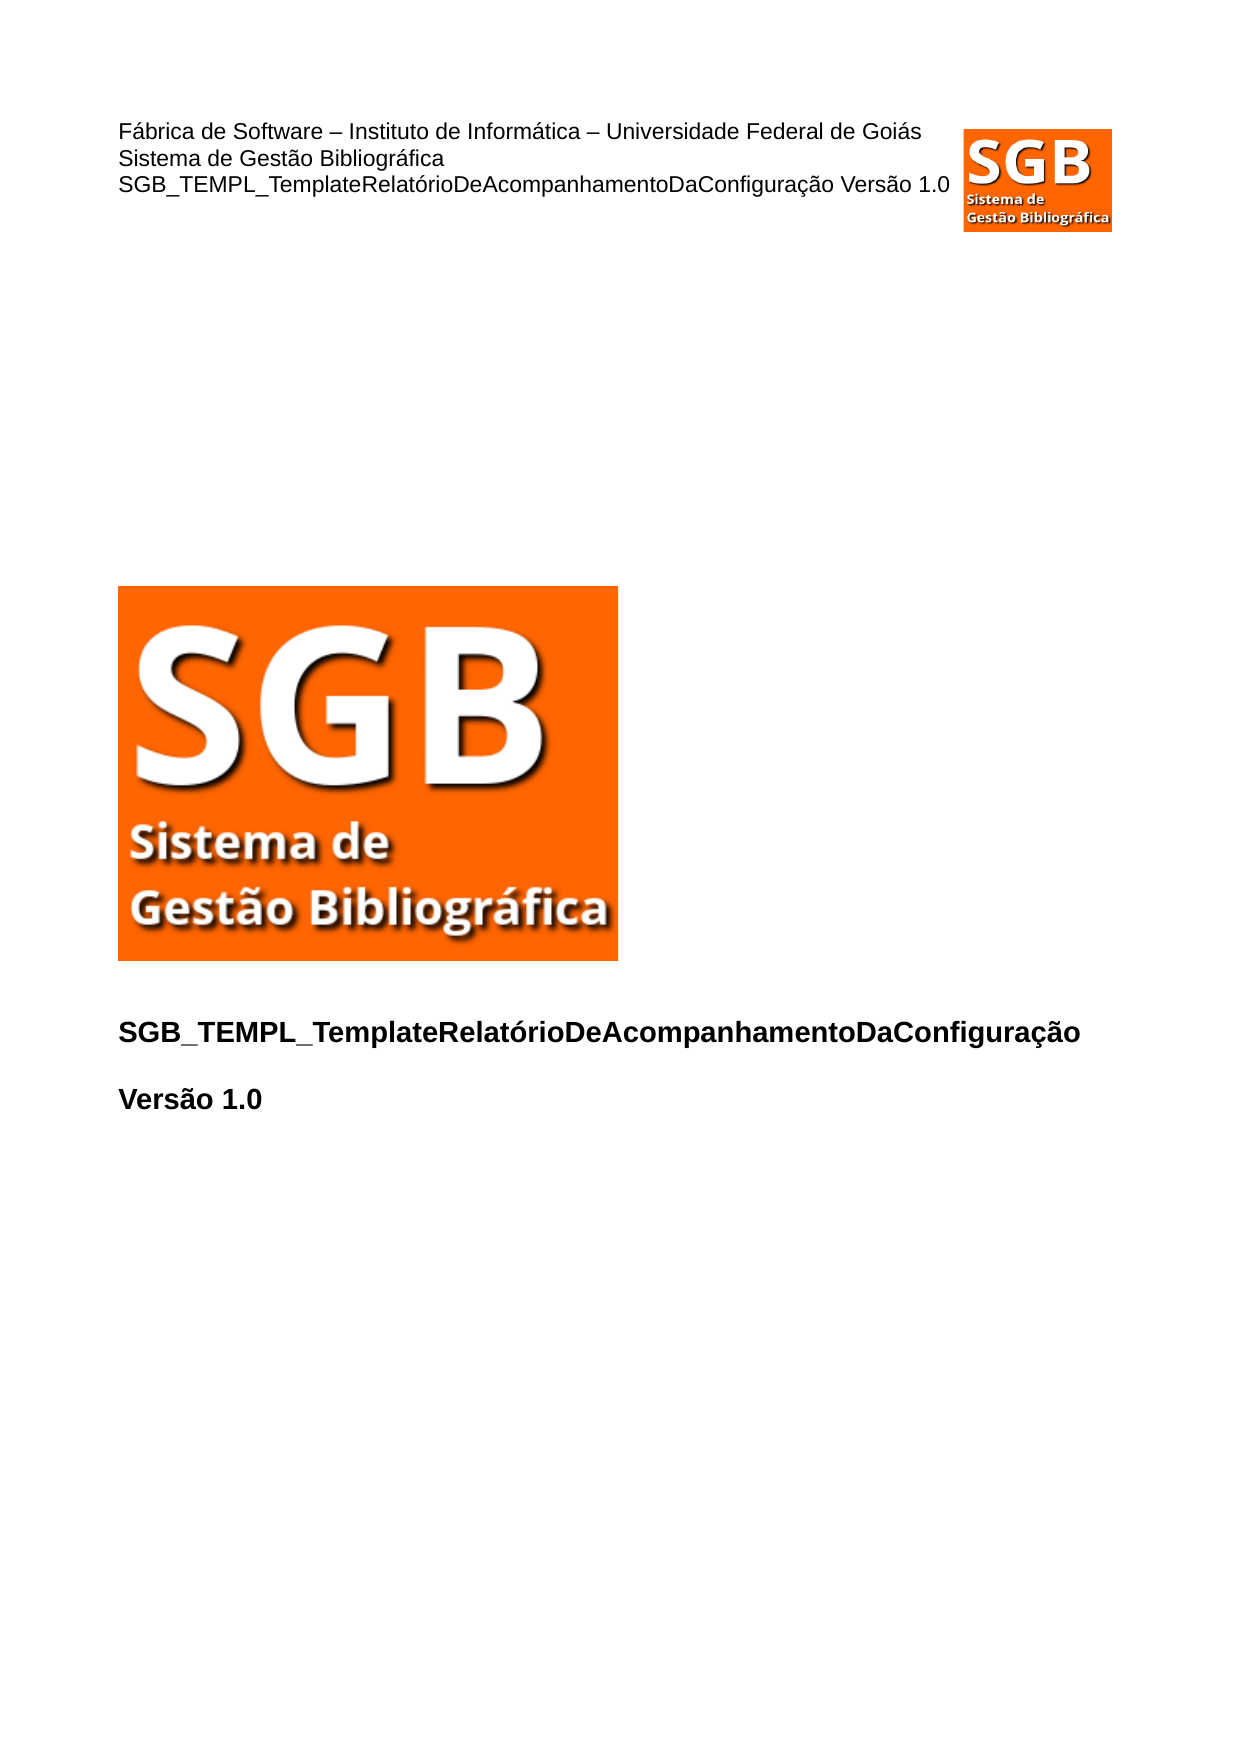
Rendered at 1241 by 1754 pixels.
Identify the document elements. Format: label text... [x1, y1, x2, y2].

picture [118, 586, 619, 961]
text SGB_TEMPL_TemplateRelatórioDeAcompanhamentoDaConfiguração [118, 1015, 1122, 1049]
picture [963, 129, 1112, 232]
text Versão 1.0 [118, 1082, 1122, 1116]
